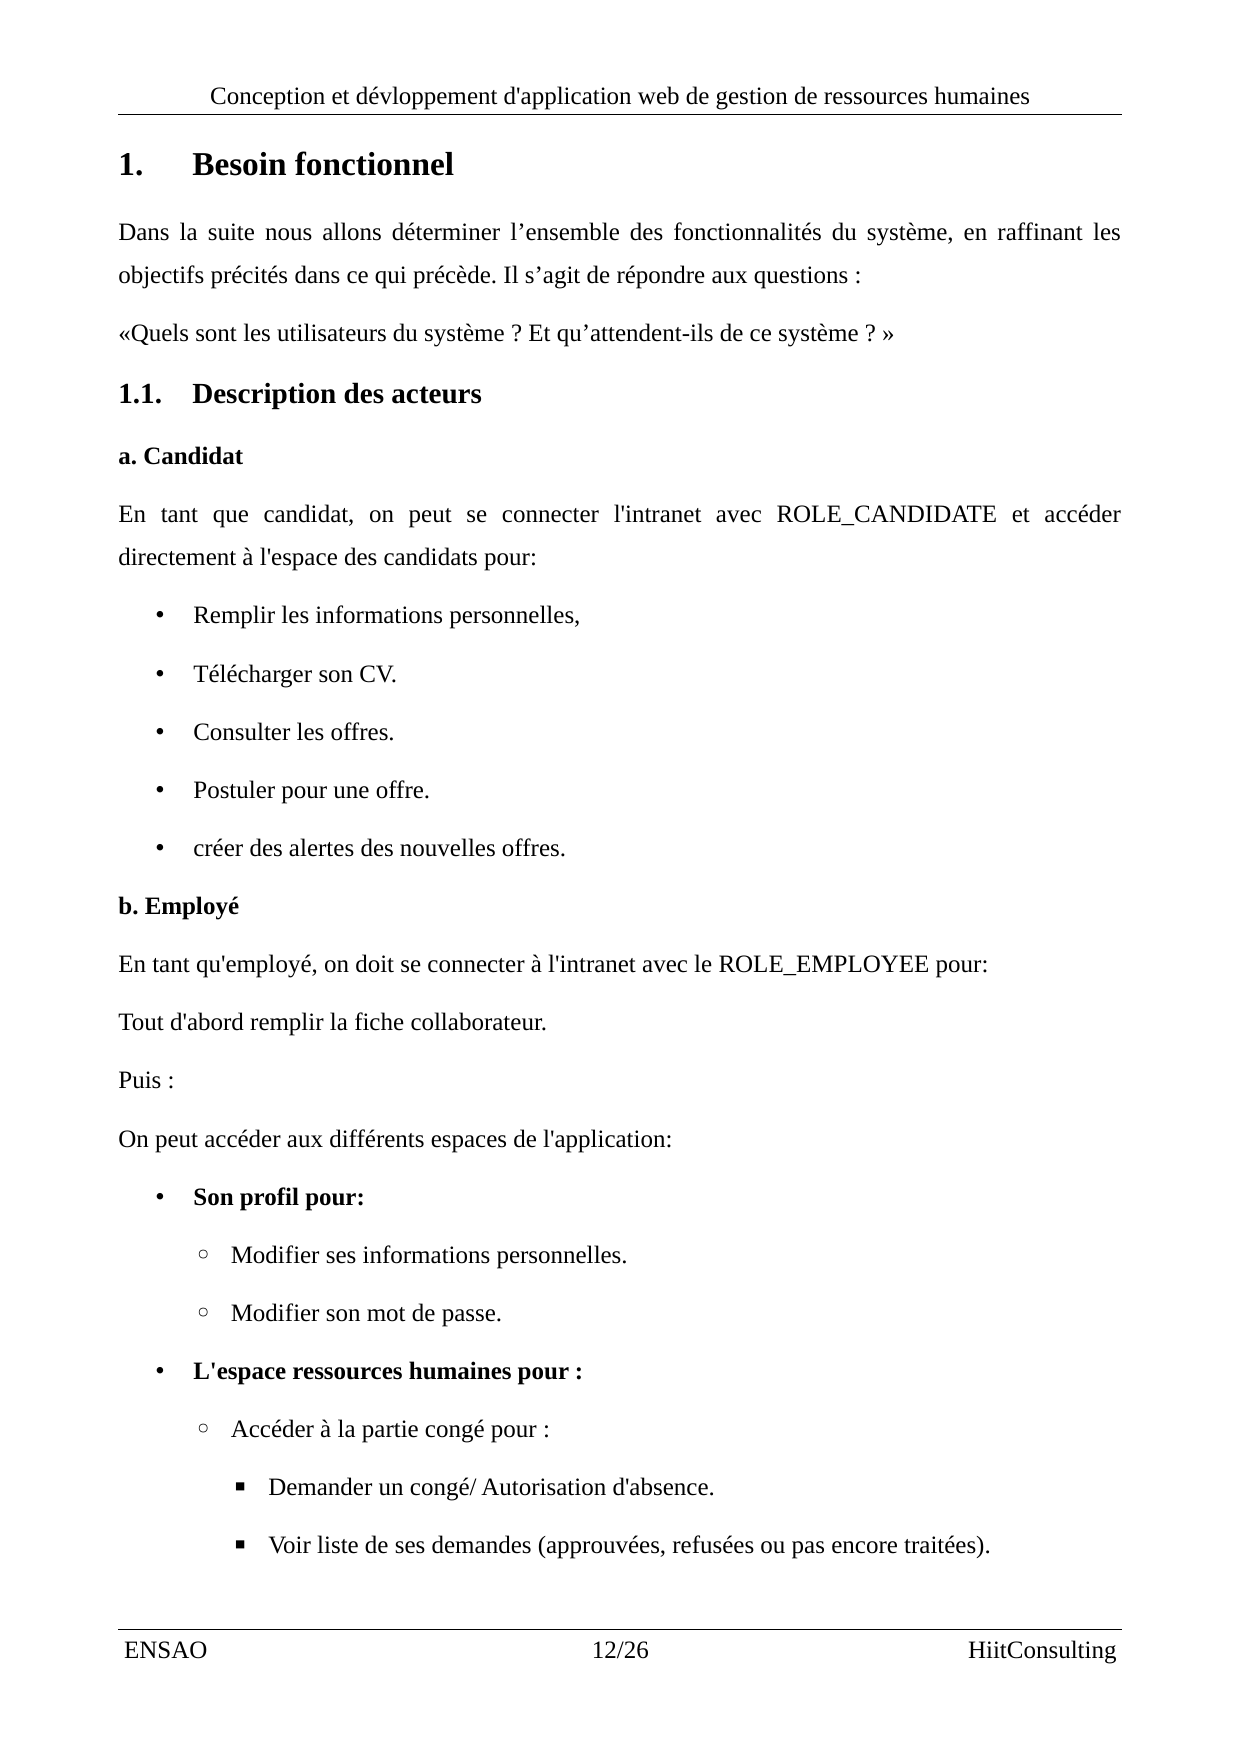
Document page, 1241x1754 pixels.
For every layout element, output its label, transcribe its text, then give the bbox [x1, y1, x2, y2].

text Dans la suite nous allons déterminer l’ensemble des fonctionnalités du système, en raffinant les objectifs précités dans ce qui précède. Il s’agit de répondre aux questions : [118, 217, 1122, 288]
text Puis : [118, 1066, 1122, 1094]
list Son profil pour: [156, 1182, 1122, 1211]
text En tant que candidat, on peut se connecter l'intranet avec ROLE_CANDIDATE et accéder directement à l'espace des candidats pour: [118, 499, 1122, 571]
text 1.1. Description des acteurs [118, 376, 1122, 409]
list Modifier son mot de passe. [193, 1298, 1122, 1327]
list Demander un congé/ Autorisation d'absence. [231, 1472, 1122, 1501]
text On peut accéder aux différents espaces de l'application: [118, 1124, 1122, 1152]
text 1. Besoin fonctionnel [118, 144, 1122, 182]
text «Quels sont les utilisateurs du système ? Et qu’attendent-ils de ce système ? » [118, 318, 1122, 347]
list Voir liste de ses demandes (approuvées, refusées ou pas encore traitées). [231, 1531, 1122, 1559]
list Télécharger son CV. [156, 659, 1122, 687]
list créer des alertes des nouvelles offres. [156, 833, 1122, 862]
text Tout d'abord remplir la fiche collaborateur. [118, 1007, 1122, 1036]
list Remplir les informations personnelles, [156, 601, 1122, 629]
text En tant qu'employé, on doit se connecter à l'intranet avec le ROLE_EMPLOYEE pour: [118, 949, 1122, 978]
list Modifier ses informations personnelles. [193, 1240, 1122, 1269]
subtitle b. Employé [118, 891, 1122, 920]
list Postuler pour une offre. [156, 775, 1122, 804]
list Consulter les offres. [156, 717, 1122, 746]
list Accéder à la partie congé pour : [193, 1414, 1122, 1443]
subtitle a. Candidat [118, 441, 1122, 470]
list L'espace ressources humaines pour : [156, 1356, 1122, 1385]
